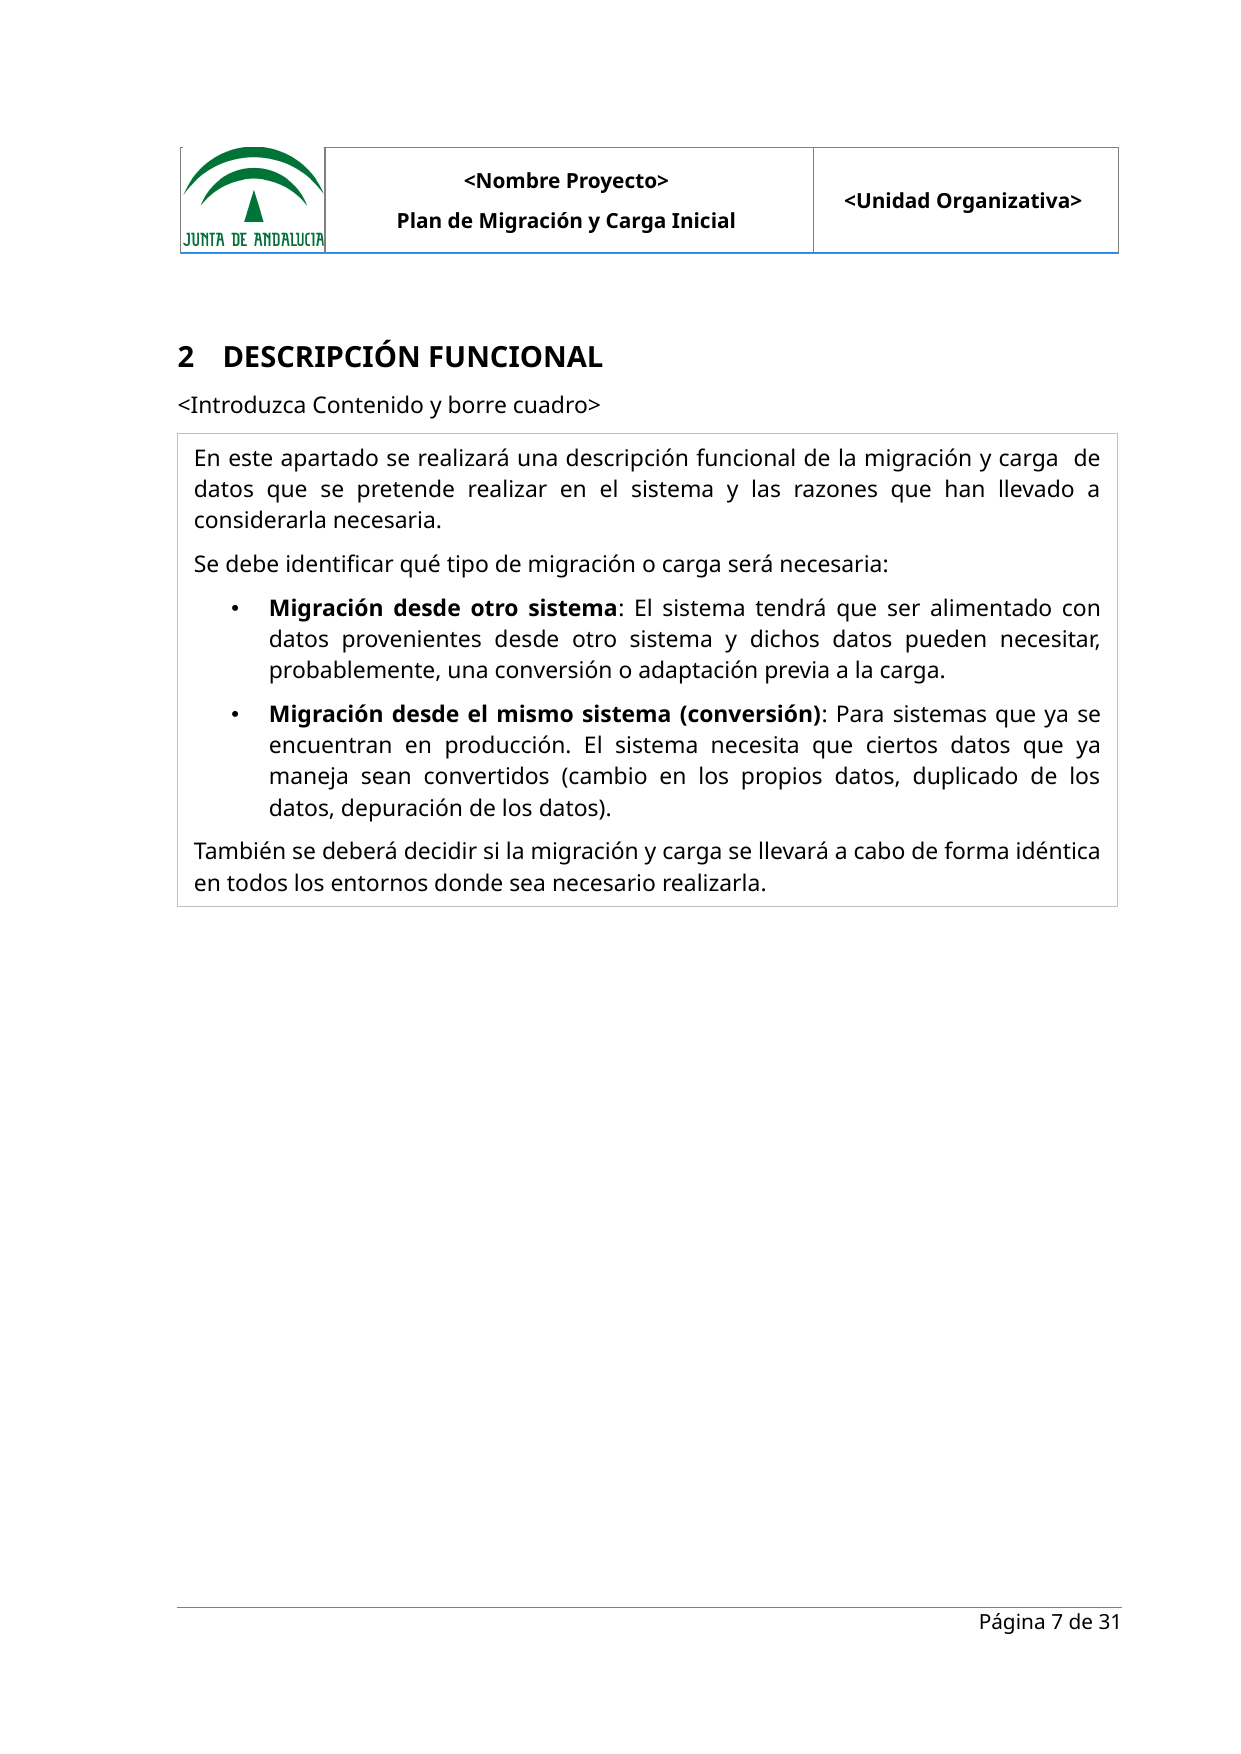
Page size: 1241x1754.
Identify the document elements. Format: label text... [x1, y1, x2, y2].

text <Introduzca Contenido y borre cuadro> [177, 389, 1122, 420]
subtitle DESCRIPCIÓN FUNCIONAL [177, 336, 1122, 376]
text En este apartado se realizará una descripción funcional de la migración y carga de datos que se pretende realizar en el sistema y las razones que han llevado a considerarla necesaria. [194, 441, 1101, 535]
text Se debe identificar qué tipo de migración o carga será necesaria: [194, 548, 1101, 579]
list Migración desde el mismo sistema (conversión): Para sistemas que ya se encuentran en producción. El sistema necesita que ciertos datos que ya maneja sean convertidos (cambio en los propios datos, duplicado de los datos, depuración de los datos). [231, 698, 1101, 823]
text También se deberá decidir si la migración y carga se llevará a cabo de forma idéntica en todos los entornos donde sea necesario realizarla. [194, 835, 1101, 898]
picture [183, 147, 324, 246]
list Migración desde otro sistema: El sistema tendrá que ser alimentado con datos provenientes desde otro sistema y dichos datos pueden necesitar, probablemente, una conversión o adaptación previa a la carga. [231, 591, 1101, 685]
